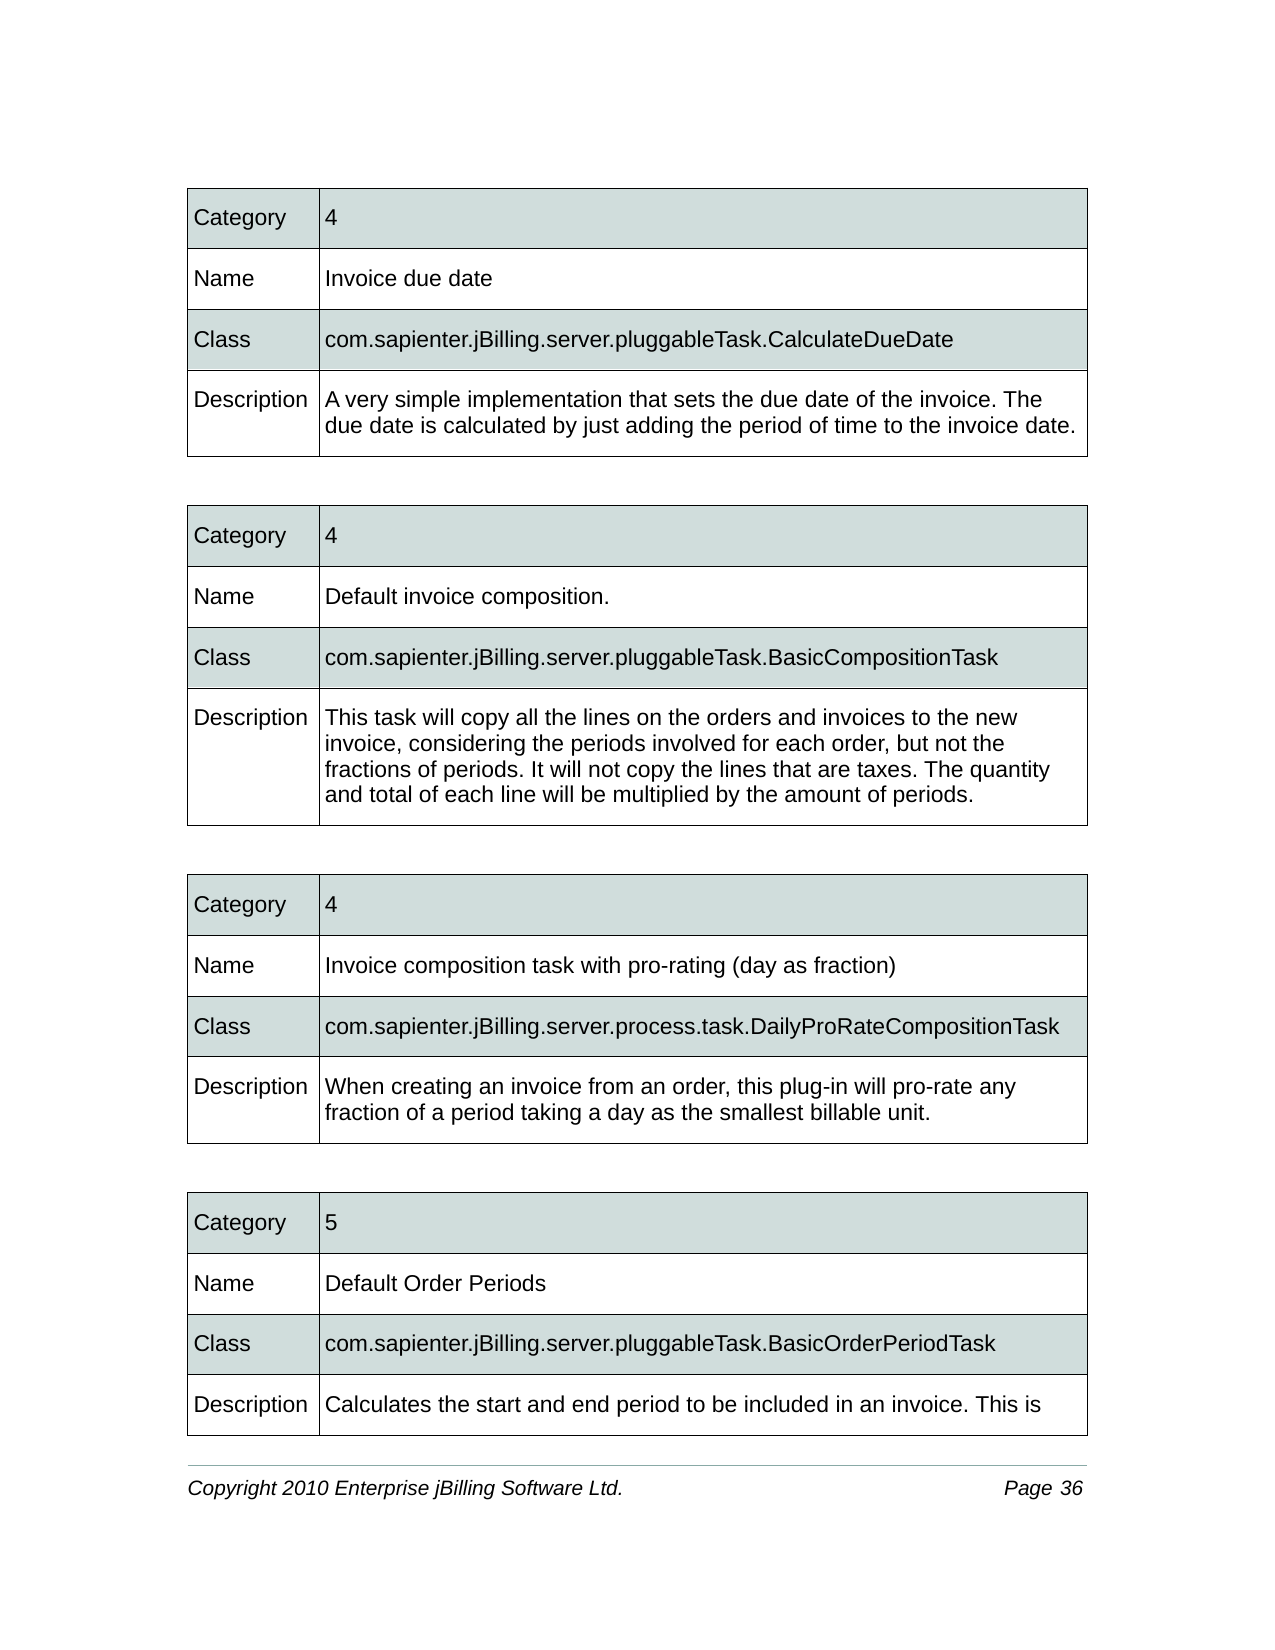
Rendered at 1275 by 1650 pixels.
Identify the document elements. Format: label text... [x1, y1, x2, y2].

table_cell Description [188, 371, 319, 456]
table_cell This task will copy all the lines on the orders and invoices to the new invoice, considering the periods involved for each order, but not the fractions of periods. It will not copy the lines that are taxes. The quantity and total of each line will be multiplied by the amount of periods. [320, 689, 1087, 825]
table_cell Default invoice composition. [320, 567, 1087, 627]
table_cell Class [188, 310, 319, 369]
table_cell Invoice composition task with pro-rating (day as fraction) [320, 936, 1087, 996]
table_cell Class [188, 628, 319, 687]
table_cell A very simple implementation that sets the due date of the invoice. The due date is calculated by just adding the period of time to the invoice date. [320, 371, 1087, 456]
table_cell Class [188, 1315, 319, 1374]
table_header Category [188, 506, 319, 566]
table_cell Description [188, 689, 319, 825]
table_cell com.sapienter.jBilling.server.process.task.DailyProRateCompositionTask [320, 997, 1087, 1056]
table_cell Invoice due date [320, 249, 1087, 309]
table_cell Description [188, 1057, 319, 1143]
table_header 4 [320, 189, 1087, 248]
table_cell com.sapienter.jBilling.server.pluggableTask.BasicCompositionTask [320, 628, 1087, 687]
table_header 4 [320, 875, 1087, 935]
table_cell Name [188, 249, 319, 309]
table_cell com.sapienter.jBilling.server.pluggableTask.BasicOrderPeriodTask [320, 1315, 1087, 1374]
table_cell Name [188, 1254, 319, 1313]
table_cell Name [188, 936, 319, 996]
table_cell When creating an invoice from an order, this plug-in will pro-rate any fraction of a period taking a day as the smallest billable unit. [320, 1057, 1087, 1143]
table_cell Name [188, 567, 319, 627]
table_header 5 [320, 1193, 1087, 1253]
table_header 4 [320, 506, 1087, 566]
table_cell Class [188, 997, 319, 1056]
table_cell Calculates the start and end period to be included in an invoice. This is [320, 1375, 1087, 1435]
table_header Category [188, 875, 319, 935]
table_cell Default Order Periods [320, 1254, 1087, 1313]
table_cell Description [188, 1375, 319, 1435]
table_header Category [188, 1193, 319, 1253]
table_cell com.sapienter.jBilling.server.pluggableTask.CalculateDueDate [320, 310, 1087, 369]
table_header Category [188, 189, 319, 248]
